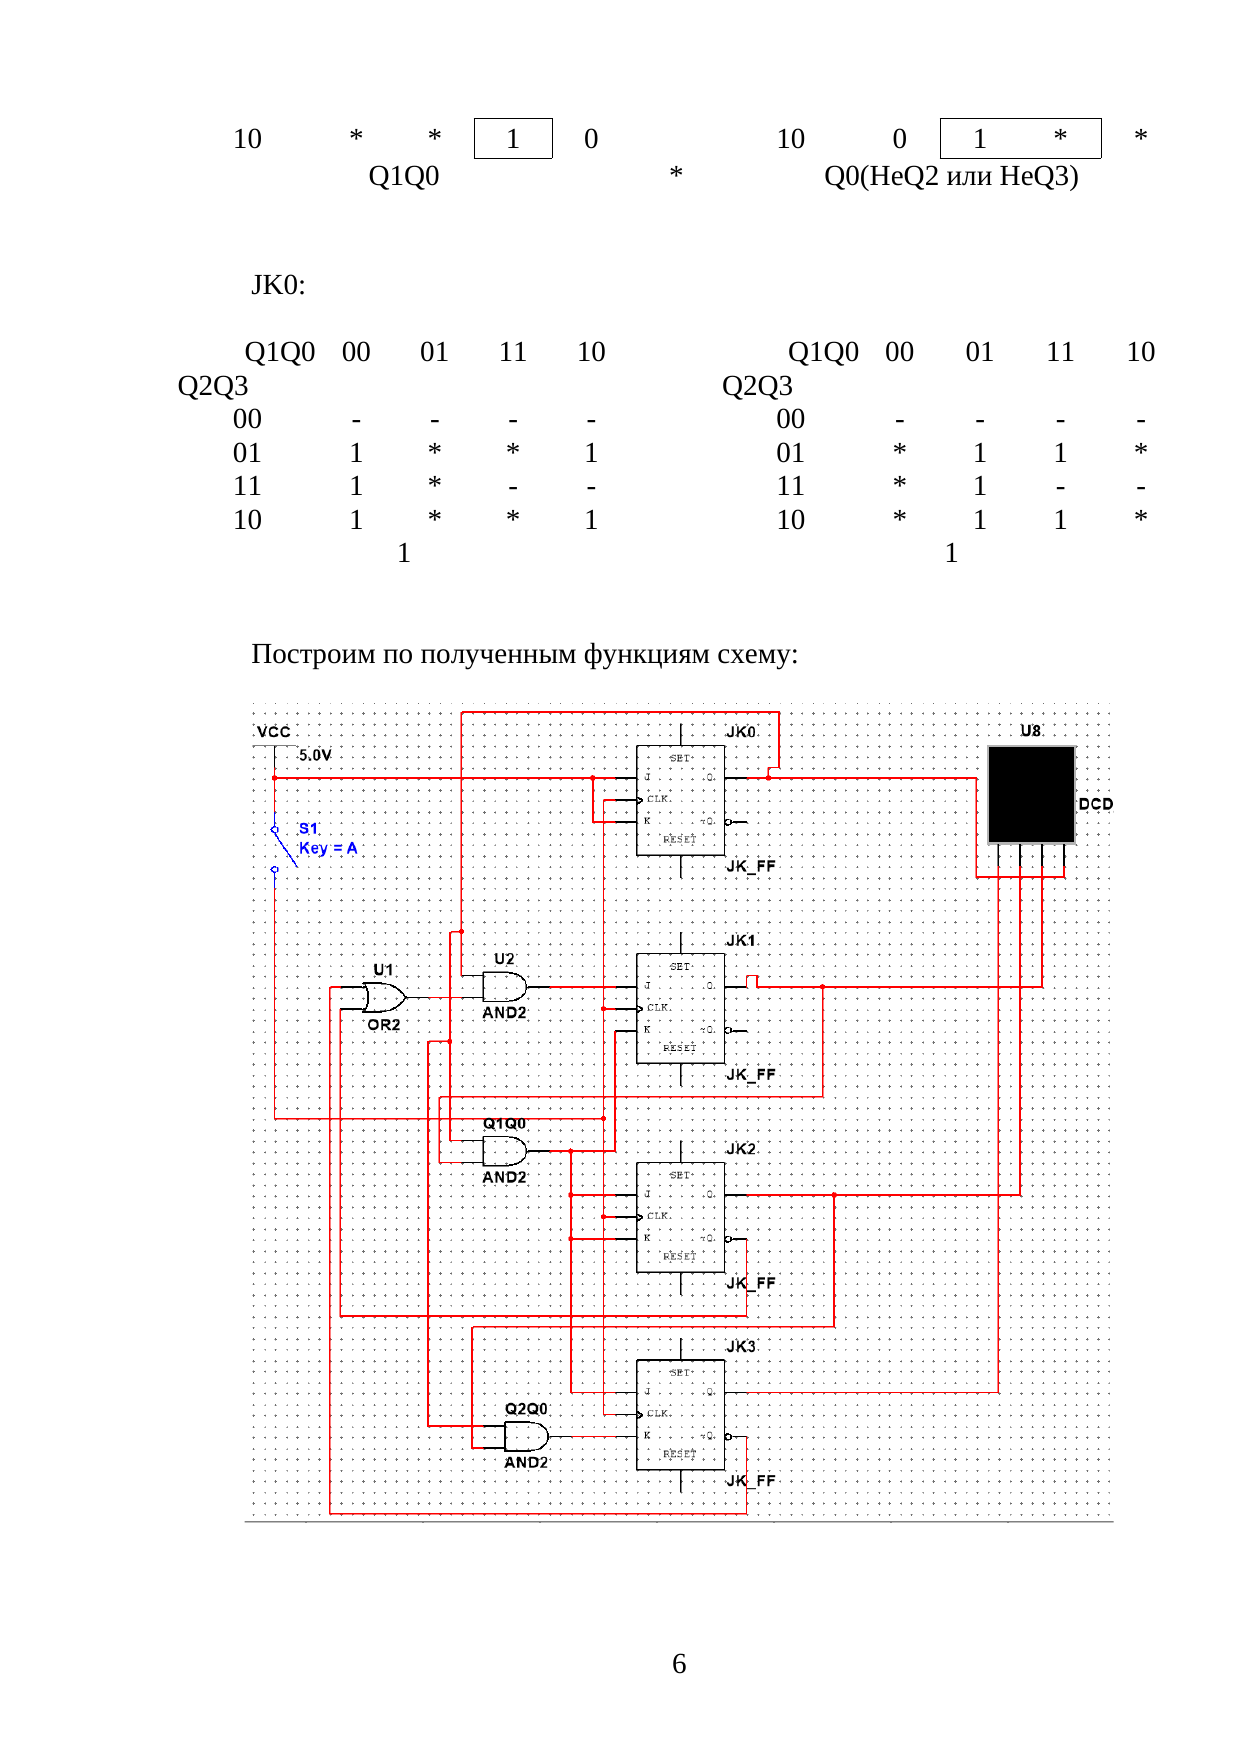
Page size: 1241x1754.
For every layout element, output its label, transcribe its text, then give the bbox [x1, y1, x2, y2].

table_cell 00 [177, 401, 317, 435]
table_cell * [395, 435, 474, 468]
table_header 11 [474, 334, 552, 401]
table_cell Q0(НеQ2 или НеQ3) [722, 158, 1181, 200]
table_header 10 [552, 334, 630, 401]
table_cell 10 [177, 118, 317, 158]
table_cell 1 [317, 435, 395, 468]
table_cell - [859, 401, 940, 435]
table_header Q1Q0 Q2Q3 [177, 334, 317, 401]
table_header 11 [1020, 334, 1101, 401]
table_cell * [1102, 118, 1181, 158]
table_cell * [859, 435, 940, 468]
table_cell 01 [177, 435, 317, 468]
table_cell * [395, 469, 474, 502]
table_cell - [1020, 401, 1101, 435]
table_cell - [940, 401, 1020, 435]
table_cell 1 [177, 536, 630, 569]
table_cell 10 [722, 118, 859, 158]
table_cell * [630, 158, 722, 200]
table_cell * [859, 469, 940, 502]
table_cell 00 [722, 401, 859, 435]
table_cell * [1101, 435, 1181, 468]
table_cell 1 [475, 119, 552, 158]
table_cell - [395, 401, 474, 435]
table_cell - [1020, 469, 1101, 502]
table_cell 1 [722, 536, 1181, 569]
table_cell 11 [177, 469, 317, 502]
picture [244, 703, 1114, 1523]
table_cell * [395, 118, 474, 158]
table_cell - [552, 401, 630, 435]
table_cell 1 [940, 502, 1020, 536]
table_cell - [474, 469, 552, 502]
table_cell 0 [859, 118, 940, 158]
table_cell 1 [1020, 502, 1101, 536]
table_header 10 [1101, 334, 1181, 401]
table_cell [630, 118, 722, 158]
table_cell Q1Q0 [177, 158, 630, 200]
table_cell 1 [317, 502, 395, 536]
table_header 01 [940, 334, 1020, 401]
table_header 01 [395, 334, 474, 401]
table_cell * [1101, 502, 1181, 536]
table_cell [630, 536, 722, 569]
table_cell 11 [722, 469, 859, 502]
table_cell - [474, 401, 552, 435]
table_cell [630, 435, 722, 468]
table_cell * [317, 118, 395, 158]
table_header 00 [317, 334, 395, 401]
table_cell 01 [722, 435, 859, 468]
table_cell 1 [941, 119, 1020, 158]
table_cell [630, 502, 722, 536]
table_cell * [1020, 119, 1101, 158]
table_header 00 [859, 334, 940, 401]
text JK0: [177, 267, 1181, 301]
table_cell * [395, 502, 474, 536]
table_cell 0 [553, 118, 630, 158]
table_cell * [859, 502, 940, 536]
text Построим по полученным функциям схему: [177, 636, 1181, 669]
table_cell 1 [552, 502, 630, 536]
table_header Q1Q0 Q2Q3 [722, 334, 859, 401]
table_cell * [474, 435, 552, 468]
table_cell - [317, 401, 395, 435]
table_cell 1 [552, 435, 630, 468]
table_cell * [474, 502, 552, 536]
table_cell 1 [317, 469, 395, 502]
table_cell 10 [177, 502, 317, 536]
table_cell 1 [1020, 435, 1101, 468]
table_cell 1 [940, 469, 1020, 502]
table_cell - [1101, 469, 1181, 502]
table_header [630, 334, 722, 401]
table_cell - [552, 469, 630, 502]
table_cell 10 [722, 502, 859, 536]
table_cell - [1101, 401, 1181, 435]
table_cell [630, 401, 722, 435]
table_cell 1 [940, 435, 1020, 468]
table_cell [630, 469, 722, 502]
